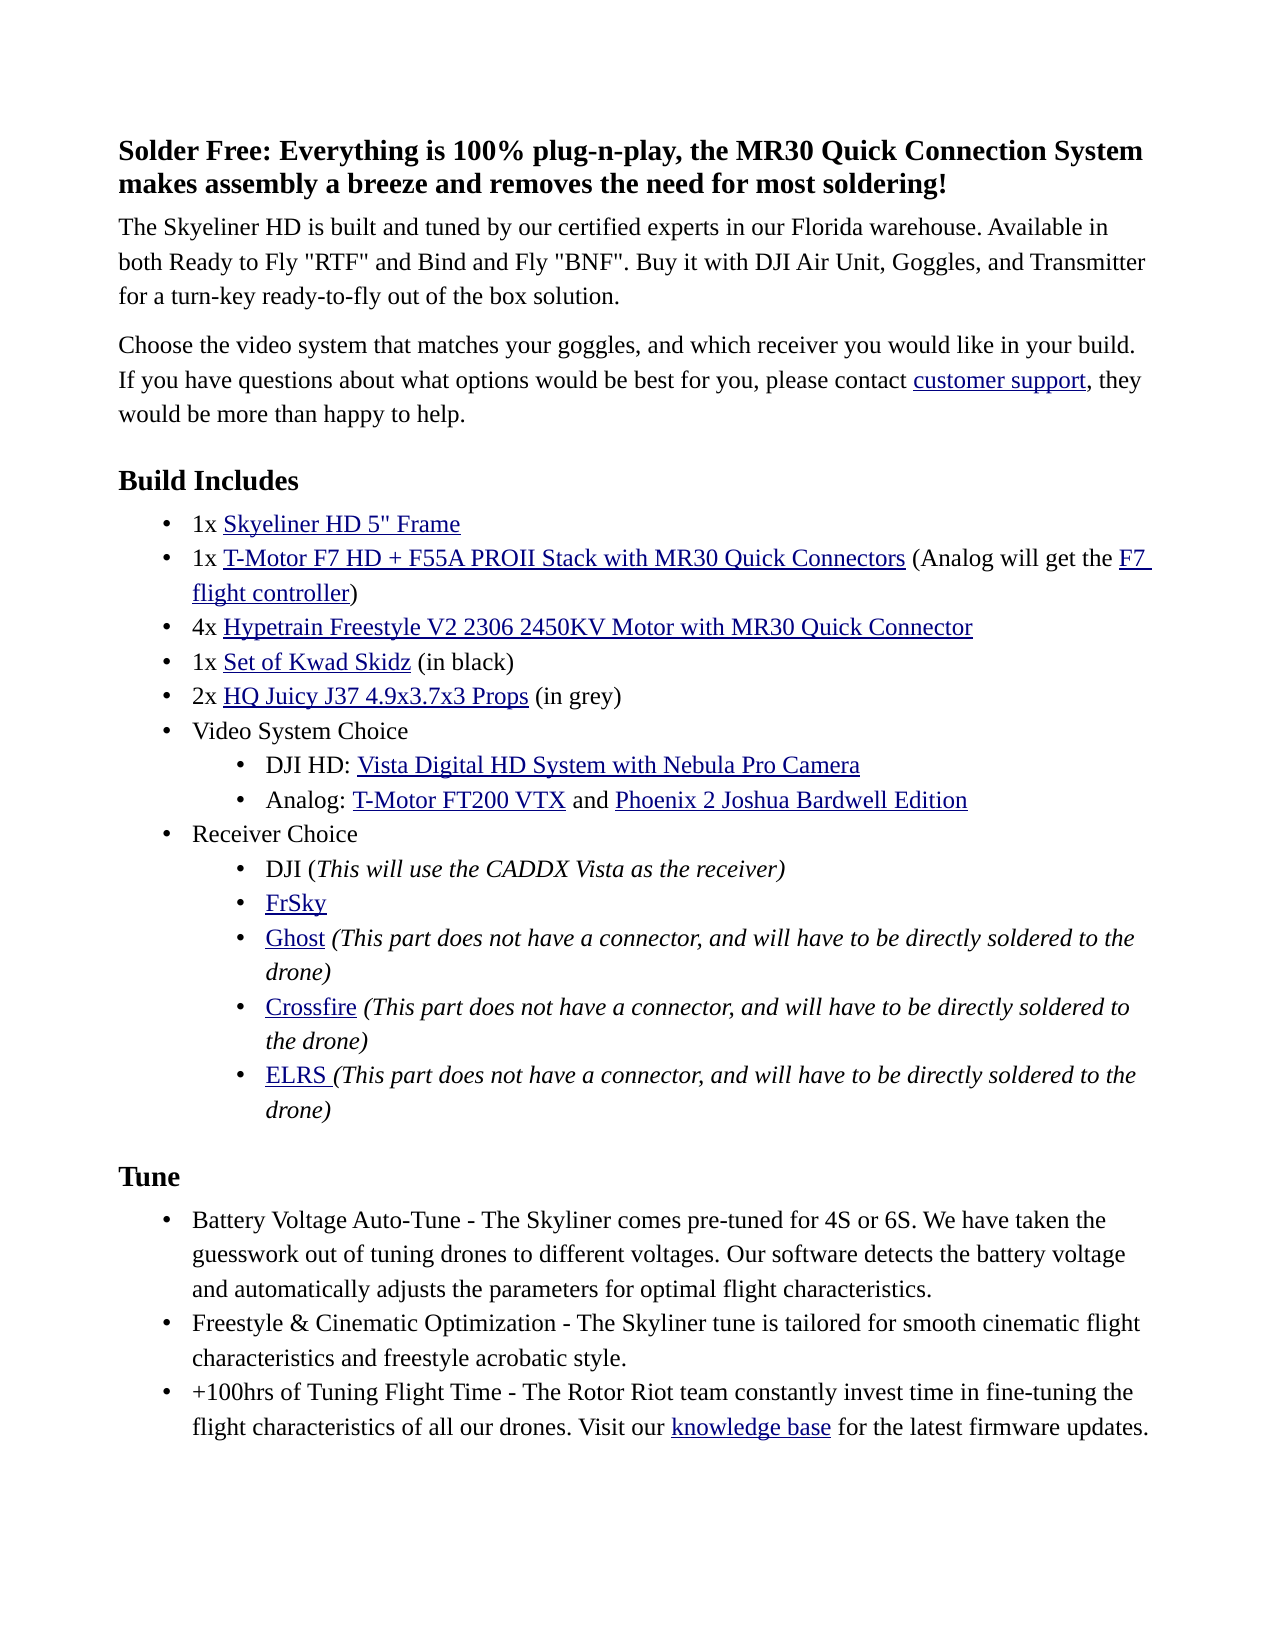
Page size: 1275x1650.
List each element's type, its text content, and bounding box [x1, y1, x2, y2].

list FrSky [236, 888, 1157, 917]
list ELRS (This part does not have a connector, and will have to be directly soldered to the drone) [236, 1061, 1157, 1124]
list Ghost (This part does not have a connector, and will have to be directly soldered to the drone) [236, 923, 1157, 986]
list DJI (This will use the CADDX Vista as the receiver) [236, 854, 1157, 882]
list Video System Choice [162, 716, 1157, 744]
list Receiver Choice [162, 819, 1157, 848]
subtitle Solder Free: Everything is 100% plug-n-play, the MR30 Quick Connection System makes assembly a breeze and removes the need for most soldering! [118, 133, 1157, 200]
list 1x Set of Kwad Skidz (in black) [162, 647, 1157, 676]
subtitle Build Includes [118, 463, 1157, 496]
subtitle Tune [118, 1159, 1157, 1192]
list DJI HD: Vista Digital HD System with Nebula Pro Camera [236, 750, 1157, 779]
list 1x Skyeliner HD 5" Frame [162, 509, 1157, 538]
list Freestyle & Cinematic Optimization - The Skyliner tune is tailored for smooth cinematic flight characteristics and freestyle acrobatic style. [162, 1308, 1157, 1371]
list 1x T-Motor F7 HD + F55A PROII Stack with MR30 Quick Connectors (Analog will get the F7 flight controller) [162, 543, 1157, 607]
text Choose the video system that matches your goggles, and which receiver you would like in your build. If you have questions about what options would be best for you, please contact customer support, they would be more than happy to help. [118, 330, 1157, 428]
list Battery Voltage Auto-Tune - The Skyliner comes pre-tuned for 4S or 6S. We have taken the guesswork out of tuning drones to different voltages. Our software detects the battery voltage and automatically adjusts the parameters for optimal flight characteristics. [162, 1205, 1157, 1302]
text The Skyeliner HD is built and tuned by our certified experts in our Florida warehouse. Available in both Ready to Fly "RTF" and Bind and Fly "BNF". Buy it with DJI Air Unit, Goggles, and Transmitter for a turn-key ready-to-fly out of the box solution. [118, 212, 1157, 310]
list 2x HQ Juicy J37 4.9x3.7x3 Props (in grey) [162, 681, 1157, 710]
list Analog: T-Motor FT200 VTX and Phoenix 2 Joshua Bardwell Edition [236, 785, 1157, 813]
list Crossfire (This part does not have a connector, and will have to be directly soldered to the drone) [236, 992, 1157, 1055]
list +100hrs of Tuning Flight Time - The Rotor Riot team constantly invest time in fine-tuning the flight characteristics of all our drones. Visit our knowledge base for the latest firmware updates. [162, 1377, 1157, 1440]
list 4x Hypetrain Freestyle V2 2306 2450KV Motor with MR30 Quick Connector [162, 612, 1157, 641]
